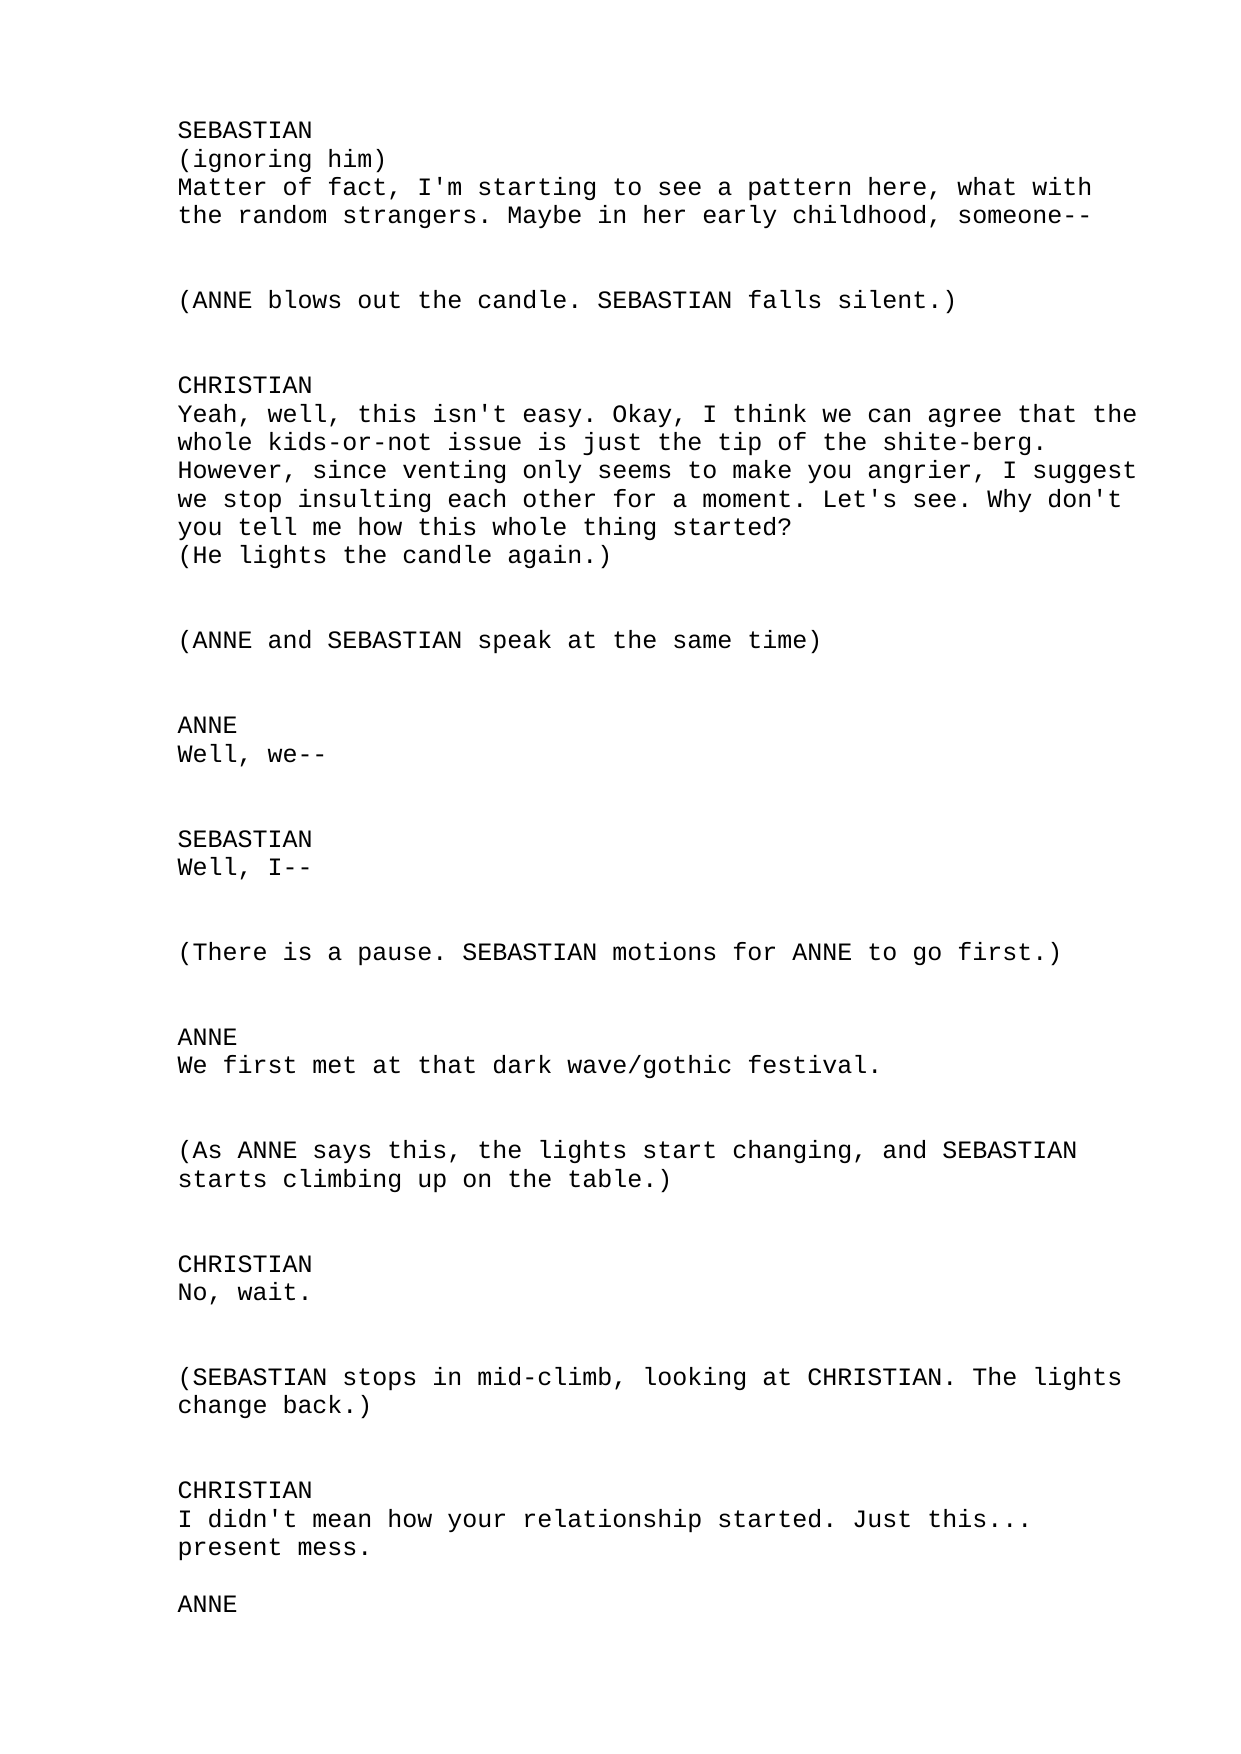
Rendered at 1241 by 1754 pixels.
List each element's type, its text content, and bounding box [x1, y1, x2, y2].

text CHRISTIAN [327, 373, 1152, 401]
text (ignoring him) [402, 146, 1152, 175]
text Well, I-- [327, 855, 1152, 883]
text (ANNE blows out the candle. SEBASTIAN falls silent.) [972, 288, 1152, 316]
text Yeah, well, this isn't easy. Okay, I think we can agree that the whole kids-or-not issue is just the tip of the shite-berg. However, since venting only seems to make you angrier, I suggest we stop insulting each other for a moment. Let's see. Why don't you tell me how this whole thing started? [807, 401, 1152, 543]
text Well, we-- [342, 741, 1152, 770]
text (He lights the candle again.) [627, 543, 1152, 571]
text SEBASTIAN [327, 118, 1152, 146]
text ANNE [252, 713, 1152, 741]
text ANNE [252, 1591, 1152, 1620]
text (As ANNE says this, the lights start changing, and SEBASTIAN starts climbing up on the table.) [687, 1138, 1152, 1195]
text I didn't mean how your relationship started. Just this... present mess. [387, 1506, 1152, 1563]
text (There is a pause. SEBASTIAN motions for ANNE to go first.) [1077, 940, 1152, 968]
text (SEBASTIAN stops in mid-climb, looking at CHRISTIAN. The lights change back.) [387, 1365, 1152, 1421]
text SEBASTIAN [327, 826, 1152, 855]
text (ANNE and SEBASTIAN speak at the same time) [837, 628, 1152, 656]
text CHRISTIAN [327, 1251, 1152, 1280]
text Matter of fact, I'm starting to see a pattern here, what with the random strangers. Maybe in her early childhood, someone-- [1107, 175, 1152, 231]
text CHRISTIAN [342, 1478, 1152, 1506]
text ANNE [252, 1025, 1152, 1053]
text We first met at that dark wave/gothic festival. [897, 1053, 1152, 1081]
text No, wait. [327, 1280, 1152, 1308]
